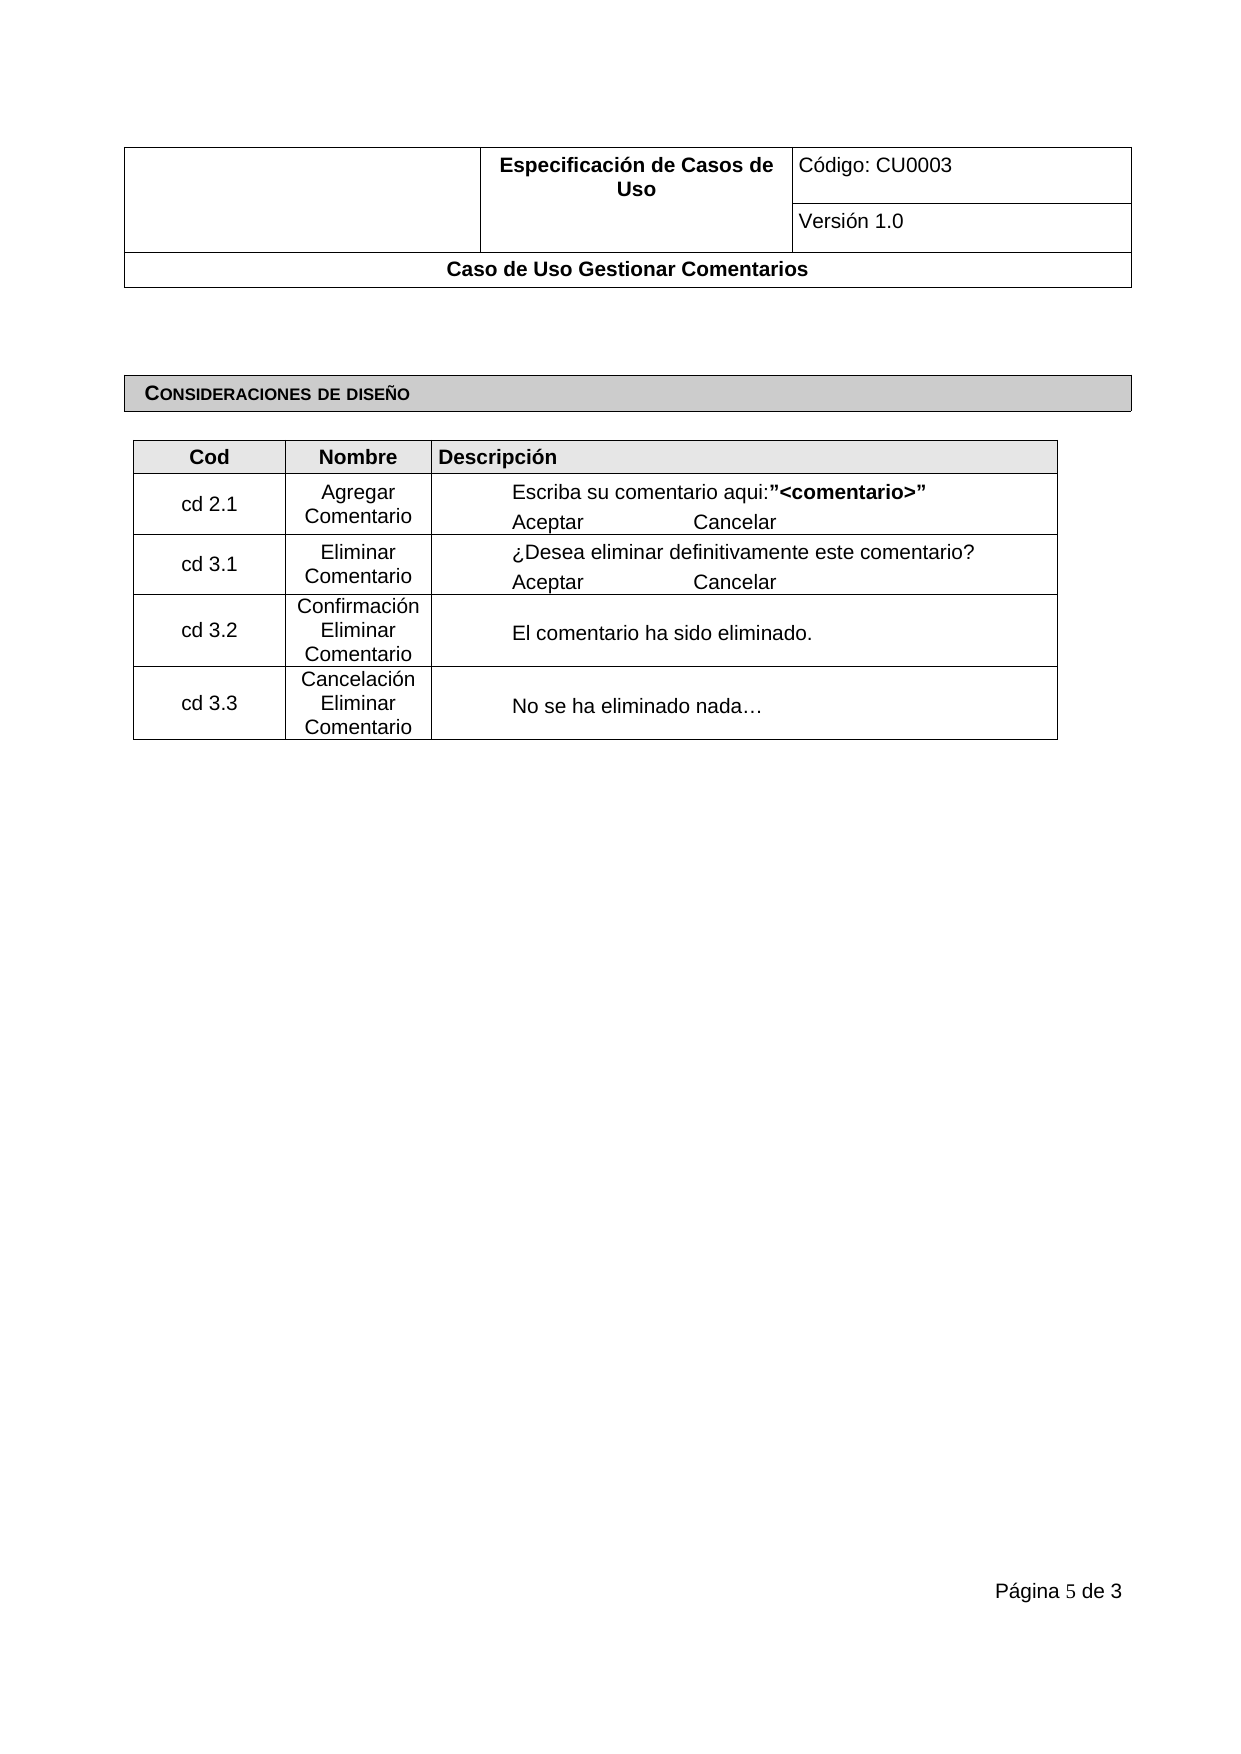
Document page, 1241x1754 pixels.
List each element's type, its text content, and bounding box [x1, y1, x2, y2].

table_cell Cancelación Eliminar Comentario [286, 667, 431, 738]
table_cell Escriba su comentario aqui:”<comentario>” Aceptar Cancelar [432, 474, 1057, 533]
table_cell cd 3.3 [134, 667, 285, 738]
table_cell ¿Desea eliminar definitivamente este comentario? Aceptar Cancelar [432, 535, 1057, 594]
table_header Cod [134, 441, 285, 473]
table_cell cd 3.2 [134, 595, 285, 666]
table_cell Agregar Comentario [286, 474, 431, 533]
table_header Descripción [432, 441, 1057, 473]
table_cell Eliminar Comentario [286, 535, 431, 594]
table_cell cd 2.1 [134, 474, 285, 533]
table_cell No se ha eliminado nada… [432, 667, 1057, 738]
table_cell cd 3.1 [134, 535, 285, 594]
table_header Consideraciones de diseño [125, 376, 1131, 411]
table_cell Confirmación Eliminar Comentario [286, 595, 431, 666]
table_cell El comentario ha sido eliminado. [432, 595, 1057, 666]
table_header Nombre [286, 441, 431, 473]
